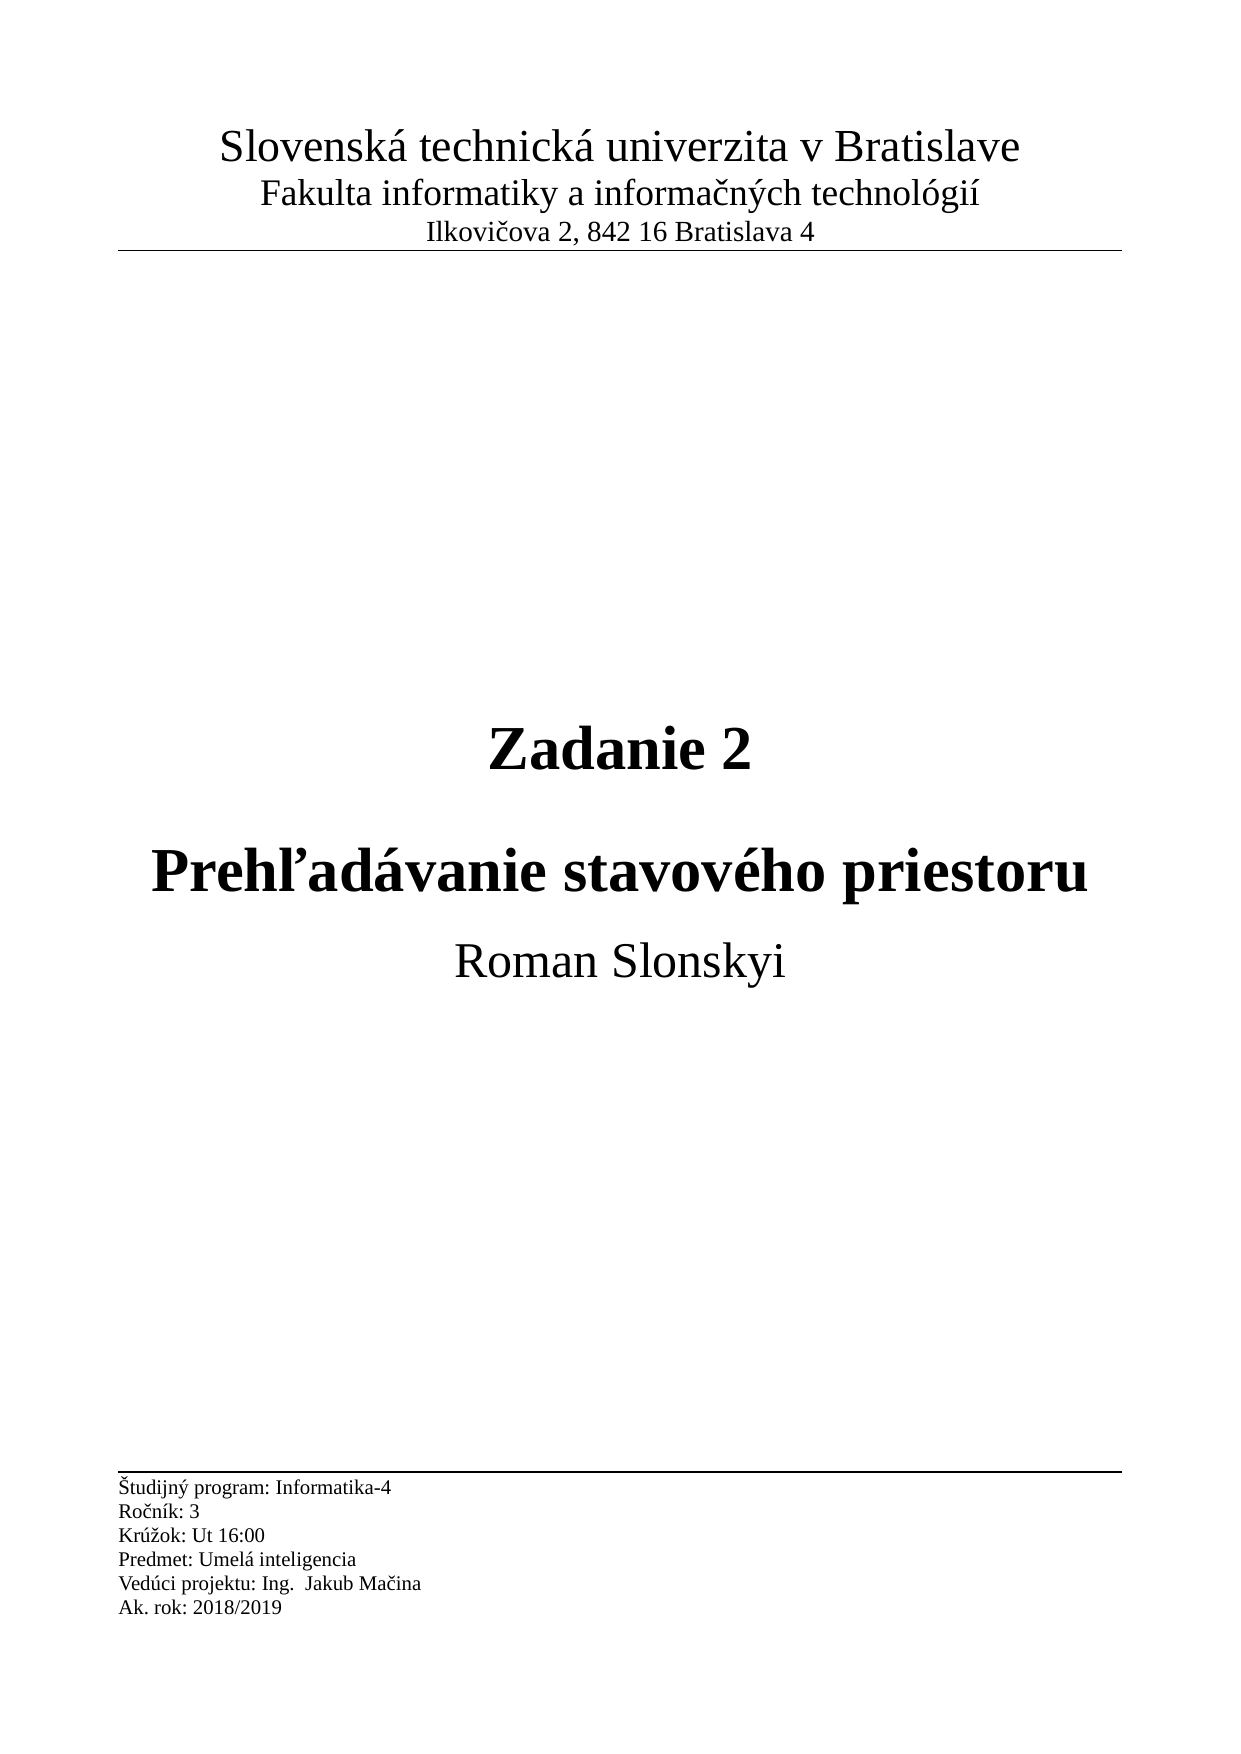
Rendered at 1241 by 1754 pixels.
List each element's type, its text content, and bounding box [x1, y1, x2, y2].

subtitle Prehľadávanie stavového priestoru [118, 833, 1122, 905]
text Ak. rok: 2018/2019 [118, 1595, 1122, 1619]
subtitle Zadanie 2 [118, 711, 1122, 783]
text Predmet: Umelá inteligencia [118, 1547, 1122, 1571]
text Ilkovičova 2, 842 16 Bratislava 4 [118, 214, 1122, 250]
text Študijný program: Informatika-4 [118, 1473, 1122, 1499]
text Ročník: 3 [118, 1499, 1122, 1523]
text Fakulta informatiky a informačných technológií [118, 171, 1122, 214]
text Vedúci projektu: Ing. Jakub Mačina [118, 1571, 1122, 1595]
text Krúžok: Ut 16:00 [118, 1523, 1122, 1547]
text Slovenská technická univerzita v Bratislave [118, 118, 1122, 171]
subtitle Roman Slonskyi [118, 930, 1122, 988]
